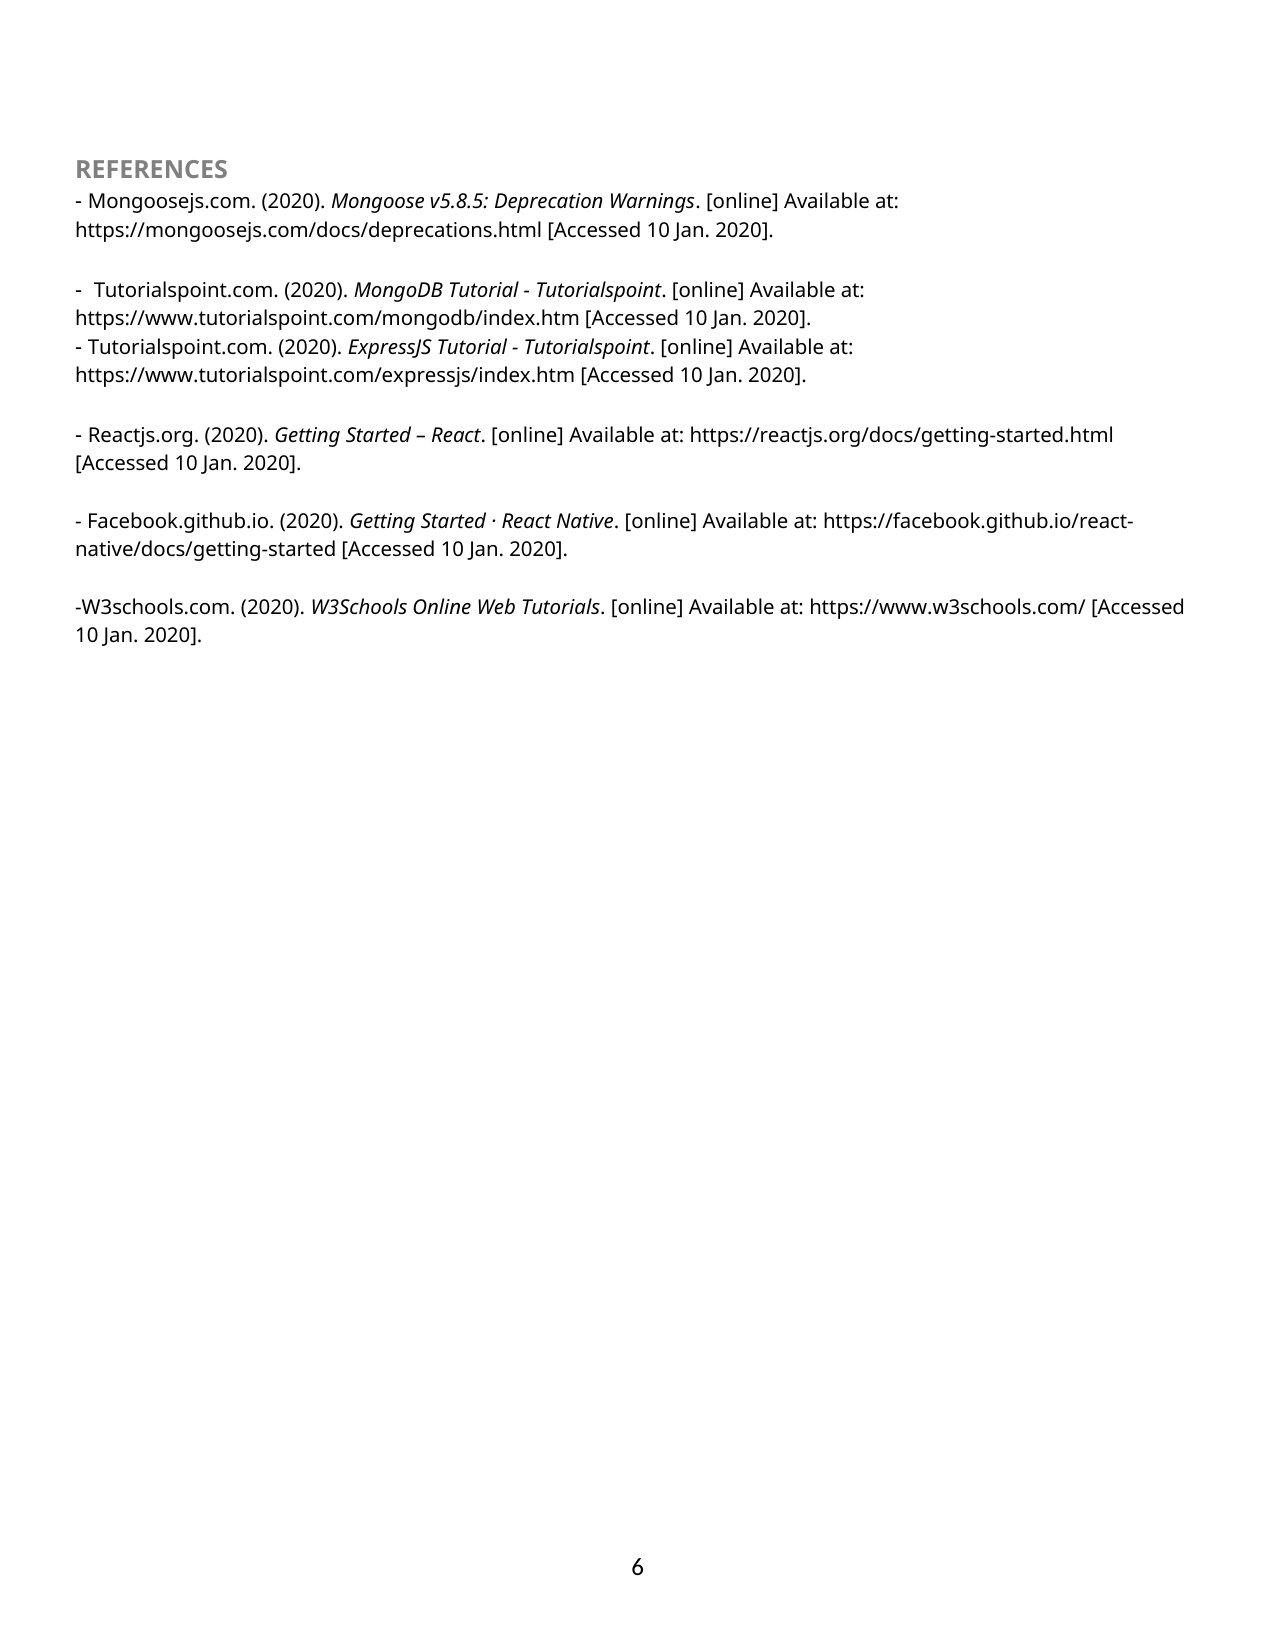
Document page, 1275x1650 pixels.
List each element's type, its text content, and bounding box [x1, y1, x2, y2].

text - Tutorialspoint.com. (2020). ExpressJS Tutorial - Tutorialspoint. [online] Available at: https://www.tutorialspoint.com/expressjs/index.htm [Accessed 10 Jan. 2020]. [75, 331, 1200, 388]
text - Mongoosejs.com. (2020). Mongoose v5.8.5: Deprecation Warnings. [online] Available at: https://mongoosejs.com/docs/deprecations.html [Accessed 10 Jan. 2020]. [75, 186, 1200, 243]
text - Tutorialspoint.com. (2020). MongoDB Tutorial - Tutorialspoint. [online] Available at: https://www.tutorialspoint.com/mongodb/index.htm [Accessed 10 Jan. 2020]. [75, 273, 1200, 331]
text - Reactjs.org. (2020). Getting Started – React. [online] Available at: https://reactjs.org/docs/getting-started.html [Accessed 10 Jan. 2020]. [75, 419, 1200, 477]
subtitle REFERENCES [75, 151, 1200, 186]
text - Facebook.github.io. (2020). Getting Started · React Native. [online] Available at: https://facebook.github.io/react-native/docs/getting-started [Accessed 10 Jan. 2020]. [75, 507, 1200, 562]
text -W3schools.com. (2020). W3Schools Online Web Tutorials. [online] Available at: https://www.w3schools.com/ [Accessed 10 Jan. 2020]. [75, 593, 1200, 648]
